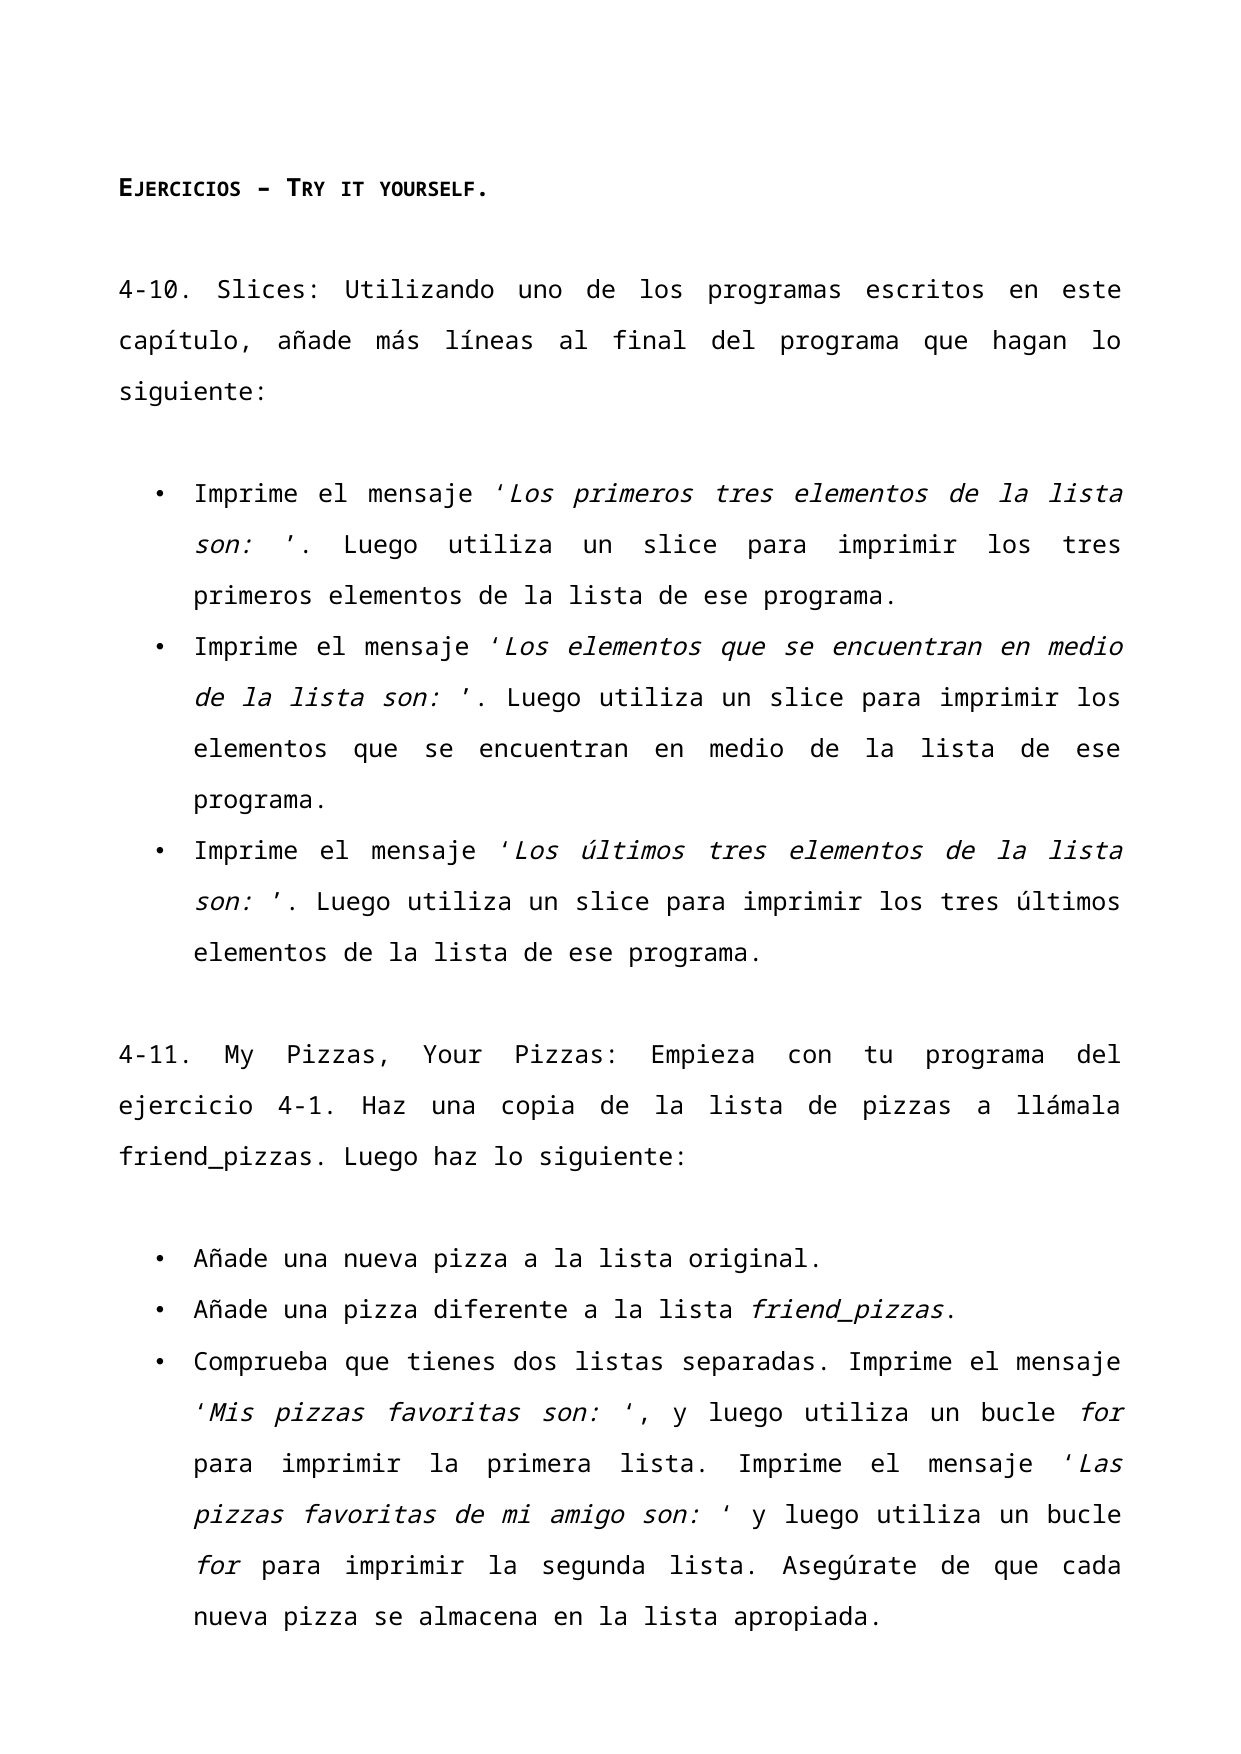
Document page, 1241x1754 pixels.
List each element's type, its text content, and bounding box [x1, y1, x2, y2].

list Añade una pizza diferente a la lista friend_pizzas. [156, 1292, 1122, 1326]
text 4-11. My Pizzas, Your Pizzas: Empieza con tu programa del ejercicio 4-1. Haz una copia de la lista de pizzas a llámala friend_pizzas. Luego haz lo siguiente: [118, 1037, 1122, 1173]
text 4-10. Slices: Utilizando uno de los programas escritos en este capítulo, añade más líneas al final del programa que hagan lo siguiente: [118, 271, 1122, 407]
list Comprueba que tienes dos listas separadas. Imprime el mensaje ‘Mis pizzas favoritas son: ‘, y luego utiliza un bucle for para imprimir la primera lista. Imprime el mensaje ‘Las pizzas favoritas de mi amigo son: ‘ y luego utiliza un bucle for para imprimir la segunda lista. Asegúrate de que cada nueva pizza se almacena en la lista apropiada. [156, 1343, 1122, 1632]
list Imprime el mensaje ‘Los elementos que se encuentran en medio de la lista son: ’. Luego utiliza un slice para imprimir los elementos que se encuentran en medio de la lista de ese programa. [156, 628, 1122, 816]
list Imprime el mensaje ‘Los últimos tres elementos de la lista son: ’. Luego utiliza un slice para imprimir los tres últimos elementos de la lista de ese programa. [156, 833, 1122, 969]
text Ejercicios – Try it yourself. [118, 169, 1122, 203]
list Imprime el mensaje ‘Los primeros tres elementos de la lista son: ’. Luego utiliza un slice para imprimir los tres primeros elementos de la lista de ese programa. [156, 475, 1122, 612]
list Añade una nueva pizza a la lista original. [156, 1241, 1122, 1275]
